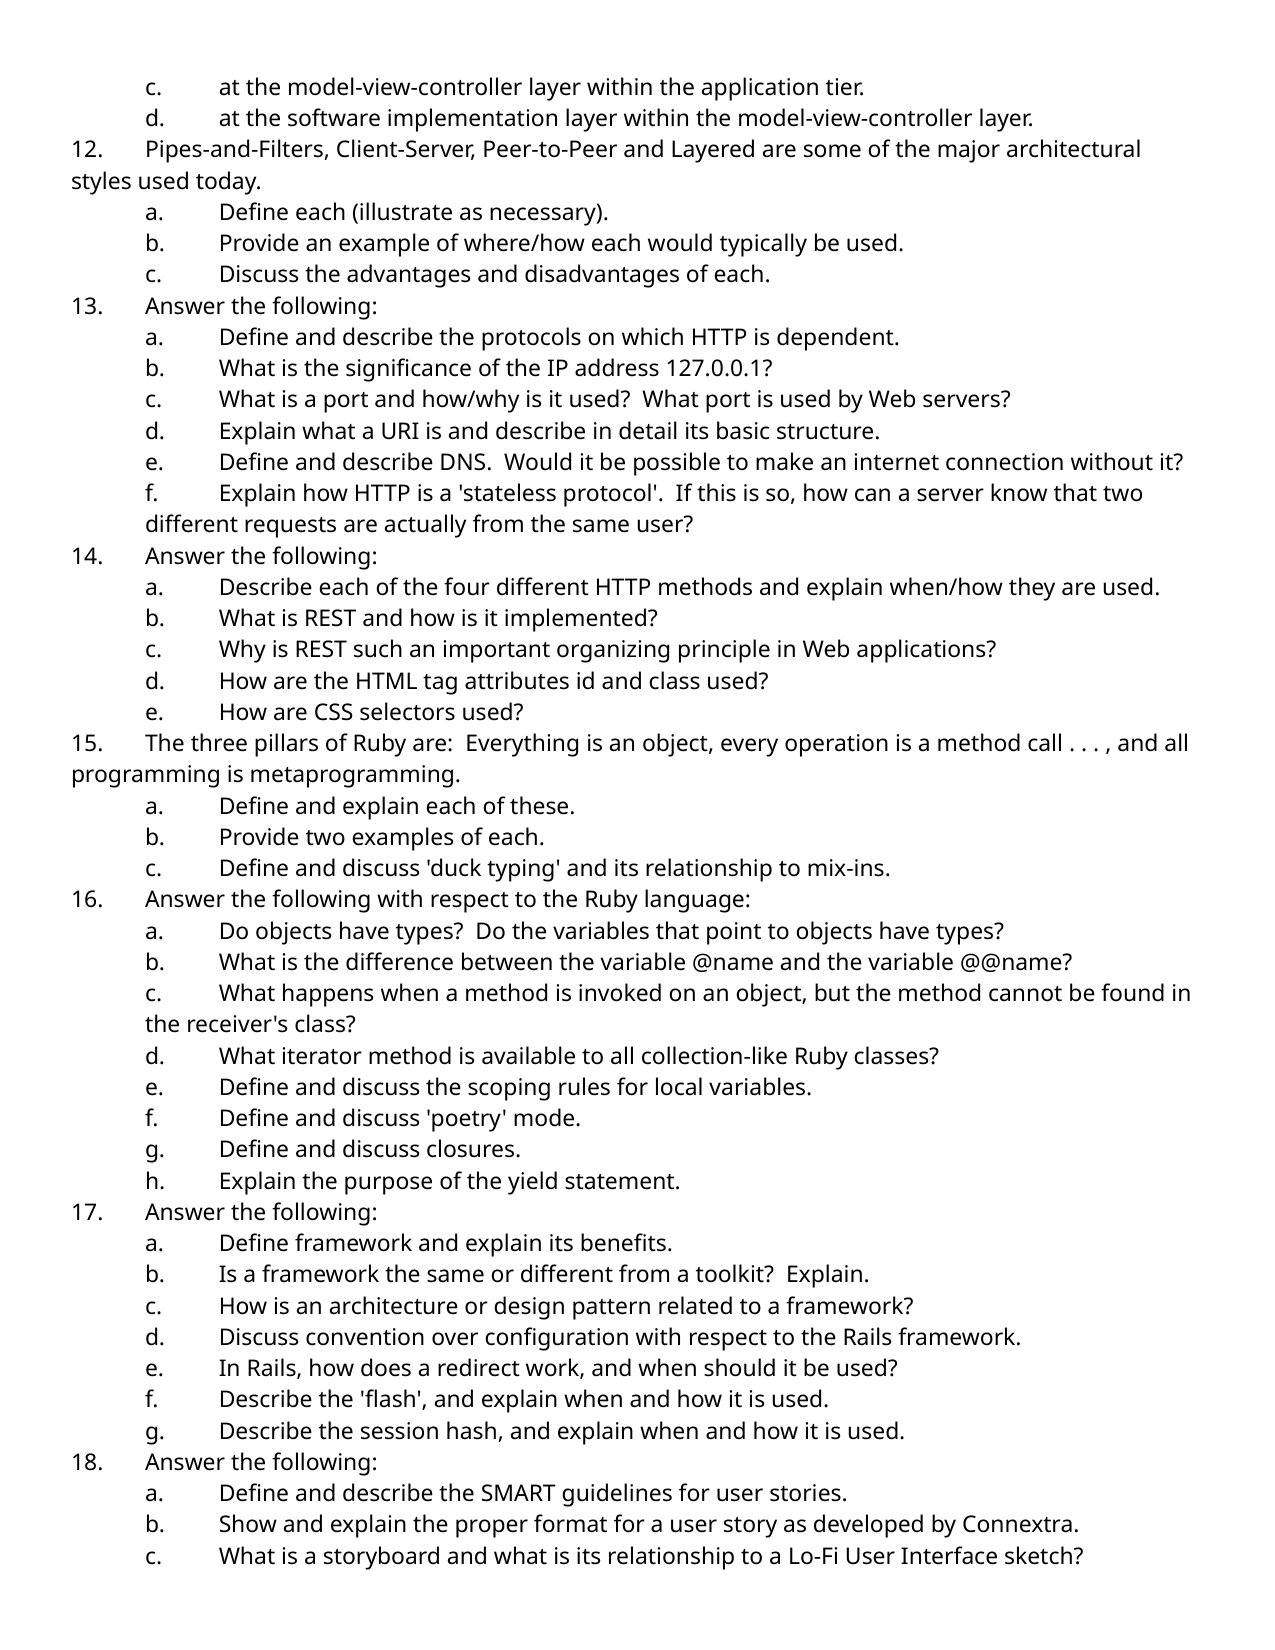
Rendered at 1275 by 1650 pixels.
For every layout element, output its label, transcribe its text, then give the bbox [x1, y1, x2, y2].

text b. What is the significance of the IP address 127.0.0.1? [145, 352, 1204, 383]
text 17. Answer the following: [71, 1196, 1204, 1227]
text e. Define and describe DNS. Would it be possible to make an internet connection without it? [145, 446, 1204, 477]
text d. Discuss convention over configuration with respect to the Rails framework. [145, 1321, 1204, 1352]
text b. What is the difference between the variable @name and the variable @@name? [145, 946, 1204, 977]
text c. Discuss the advantages and disadvantages of each. [145, 258, 1204, 289]
text b. Provide two examples of each. [145, 821, 1204, 852]
text c. What is a storyboard and what is its relationship to a Lo-Fi User Interface sketch? [145, 1539, 1204, 1571]
text c. How is an architecture or design pattern related to a framework? [145, 1289, 1204, 1321]
text 14. Answer the following: [71, 539, 1204, 571]
text b. Show and explain the proper format for a user story as developed by Connextra. [145, 1508, 1204, 1539]
text d. at the software implementation layer within the model-view-controller layer. [145, 102, 1204, 133]
text f. Define and discuss 'poetry' mode. [145, 1102, 1204, 1133]
text b. Provide an example of where/how each would typically be used. [145, 227, 1204, 258]
text e. In Rails, how does a redirect work, and when should it be used? [145, 1352, 1204, 1383]
text c. What happens when a method is invoked on an object, but the method cannot be found in the receiver's class? [145, 977, 1204, 1039]
text a. Describe each of the four different HTTP methods and explain when/how they are used. [145, 571, 1204, 602]
text 12. Pipes-and-Filters, Client-Server, Peer-to-Peer and Layered are some of the major architectural styles used today. [71, 133, 1204, 196]
text 16. Answer the following with respect to the Ruby language: [71, 883, 1204, 914]
text b. What is REST and how is it implemented? [145, 602, 1204, 633]
text g. Describe the session hash, and explain when and how it is used. [145, 1414, 1204, 1446]
text d. What iterator method is available to all collection-like Ruby classes? [145, 1039, 1204, 1071]
text a. Define and describe the protocols on which HTTP is dependent. [145, 321, 1204, 352]
text a. Do objects have types? Do the variables that point to objects have types? [145, 914, 1204, 946]
text c. Why is REST such an important organizing principle in Web applications? [145, 633, 1204, 664]
text f. Explain how HTTP is a 'stateless protocol'. If this is so, how can a server know that two different requests are actually from the same user? [145, 477, 1204, 539]
text g. Define and discuss closures. [145, 1133, 1204, 1164]
text b. Is a framework the same or different from a toolkit? Explain. [145, 1258, 1204, 1289]
text e. How are CSS selectors used? [145, 696, 1204, 727]
text 15. The three pillars of Ruby are: Everything is an object, every operation is a method call . . . , and all programming is metaprogramming. [71, 727, 1204, 789]
text a. Define and describe the SMART guidelines for user stories. [145, 1477, 1204, 1508]
text c. at the model-view-controller layer within the application tier. [145, 71, 1204, 102]
text c. Define and discuss 'duck typing' and its relationship to mix-ins. [145, 852, 1204, 883]
text c. What is a port and how/why is it used? What port is used by Web servers? [145, 383, 1204, 414]
text d. How are the HTML tag attributes id and class used? [145, 664, 1204, 696]
text a. Define each (illustrate as necessary). [145, 196, 1204, 227]
text a. Define and explain each of these. [145, 789, 1204, 821]
text 18. Answer the following: [71, 1446, 1204, 1477]
text d. Explain what a URI is and describe in detail its basic structure. [145, 414, 1204, 446]
text f. Describe the 'flash', and explain when and how it is used. [145, 1383, 1204, 1414]
text e. Define and discuss the scoping rules for local variables. [145, 1071, 1204, 1102]
text 13. Answer the following: [71, 289, 1204, 321]
text h. Explain the purpose of the yield statement. [145, 1164, 1204, 1196]
text a. Define framework and explain its benefits. [145, 1227, 1204, 1258]
